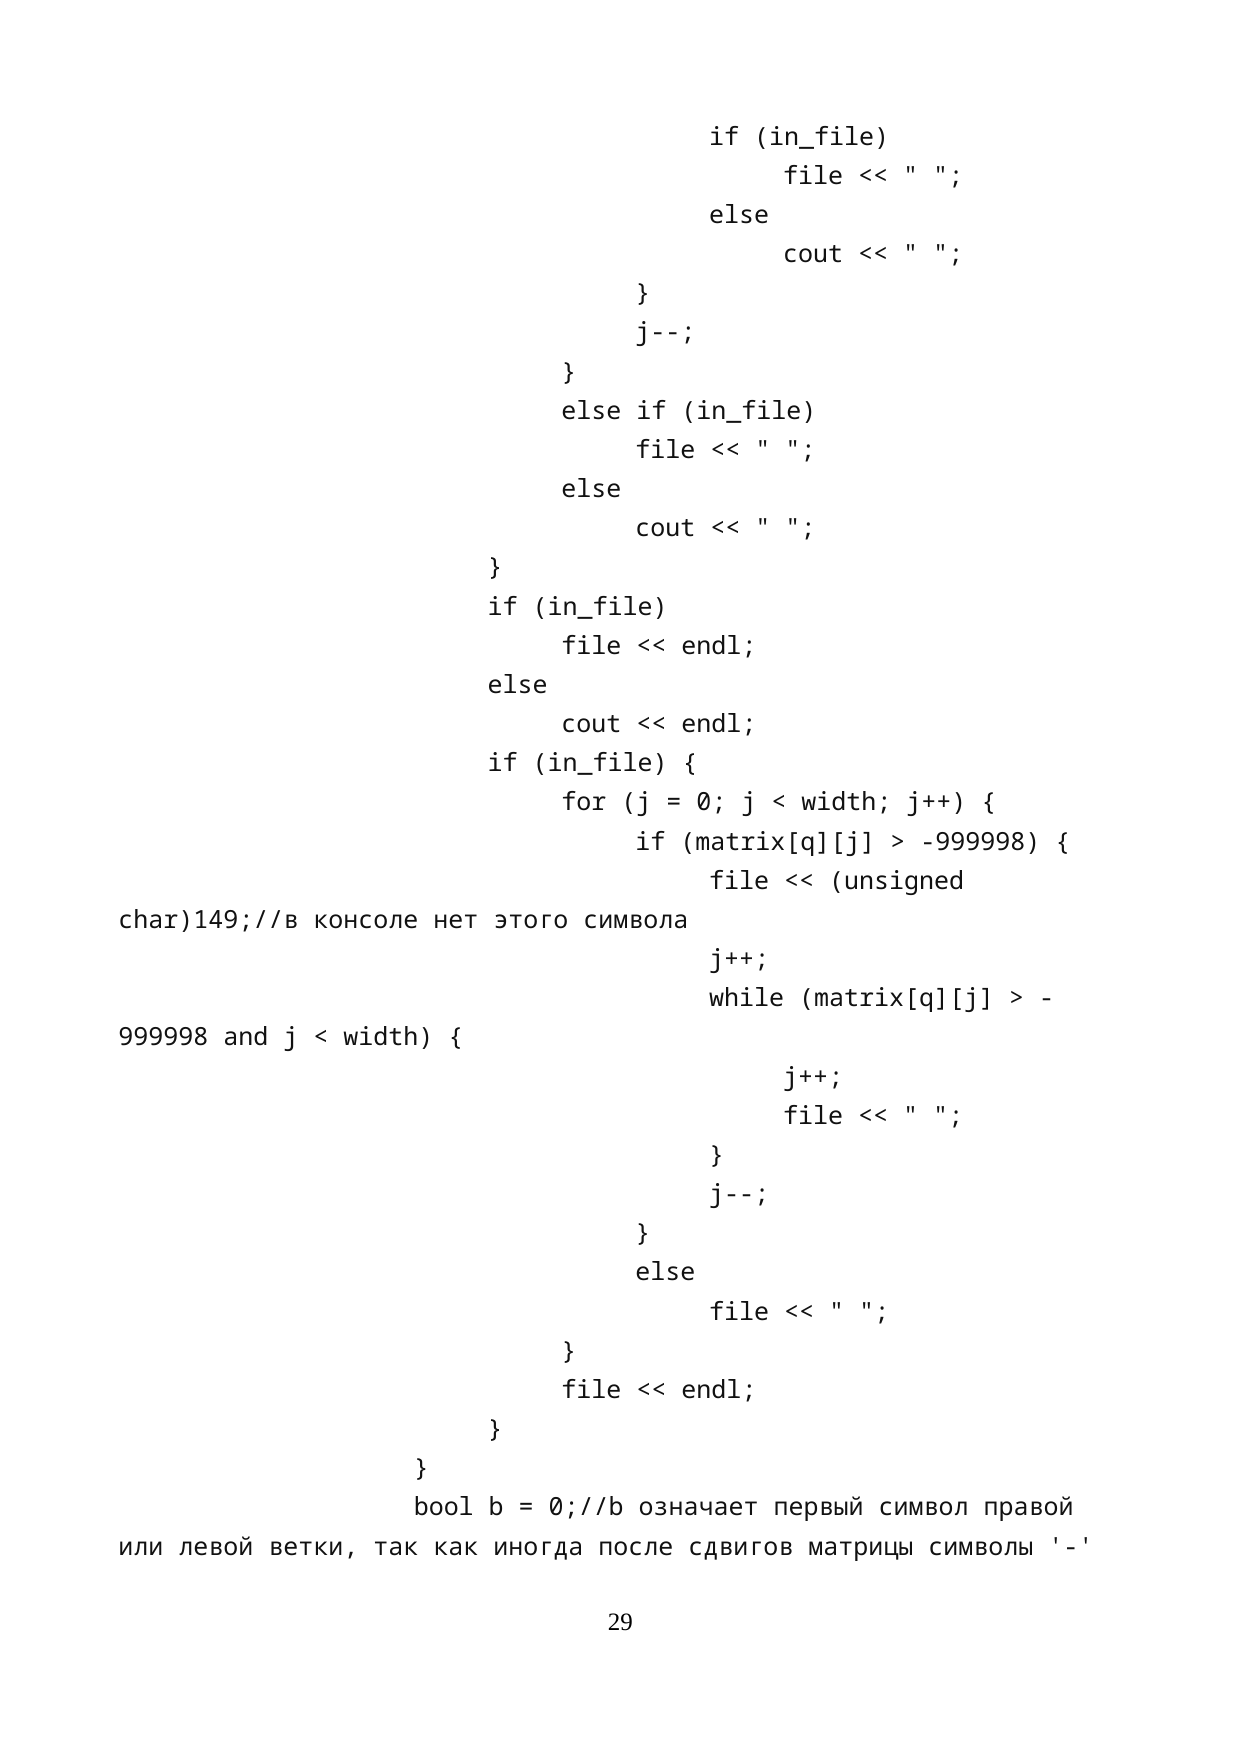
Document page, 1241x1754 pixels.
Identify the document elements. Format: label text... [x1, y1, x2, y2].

text else [118, 471, 1122, 505]
text if (in_file) [118, 588, 1122, 622]
text } [118, 1411, 1122, 1445]
text bool b = 0;//b означает первый символ правой или левой ветки, так как иногда после сдвигов матрицы символы '-' [118, 1489, 1122, 1562]
text if (in_file) [118, 118, 1122, 152]
text file << endl; [118, 1371, 1122, 1406]
text file << " "; [118, 1293, 1122, 1327]
text file << " "; [118, 1097, 1122, 1131]
text } [118, 353, 1122, 387]
text j++; [118, 941, 1122, 975]
text } [118, 1215, 1122, 1249]
text else [118, 196, 1122, 231]
text file << " "; [118, 431, 1122, 466]
text else [118, 1254, 1122, 1288]
text file << (unsigned char)149;//в консоле нет этого символа [118, 862, 1122, 936]
text } [118, 1450, 1122, 1484]
text } [118, 1332, 1122, 1366]
text for (j = 0; j < width; j++) { [118, 784, 1122, 818]
text else [118, 666, 1122, 701]
text } [118, 1136, 1122, 1171]
text cout << " "; [118, 236, 1122, 270]
text j--; [118, 314, 1122, 348]
text while (matrix[q][j] > -999998 and j < width) { [118, 980, 1122, 1053]
text cout << endl; [118, 706, 1122, 740]
text file << " "; [118, 157, 1122, 191]
text if (matrix[q][j] > -999998) { [118, 823, 1122, 857]
text if (in_file) { [118, 745, 1122, 779]
text } [118, 275, 1122, 309]
text j++; [118, 1058, 1122, 1092]
text else if (in_file) [118, 392, 1122, 426]
text file << endl; [118, 627, 1122, 661]
text cout << " "; [118, 510, 1122, 544]
text j--; [118, 1176, 1122, 1210]
text } [118, 549, 1122, 583]
